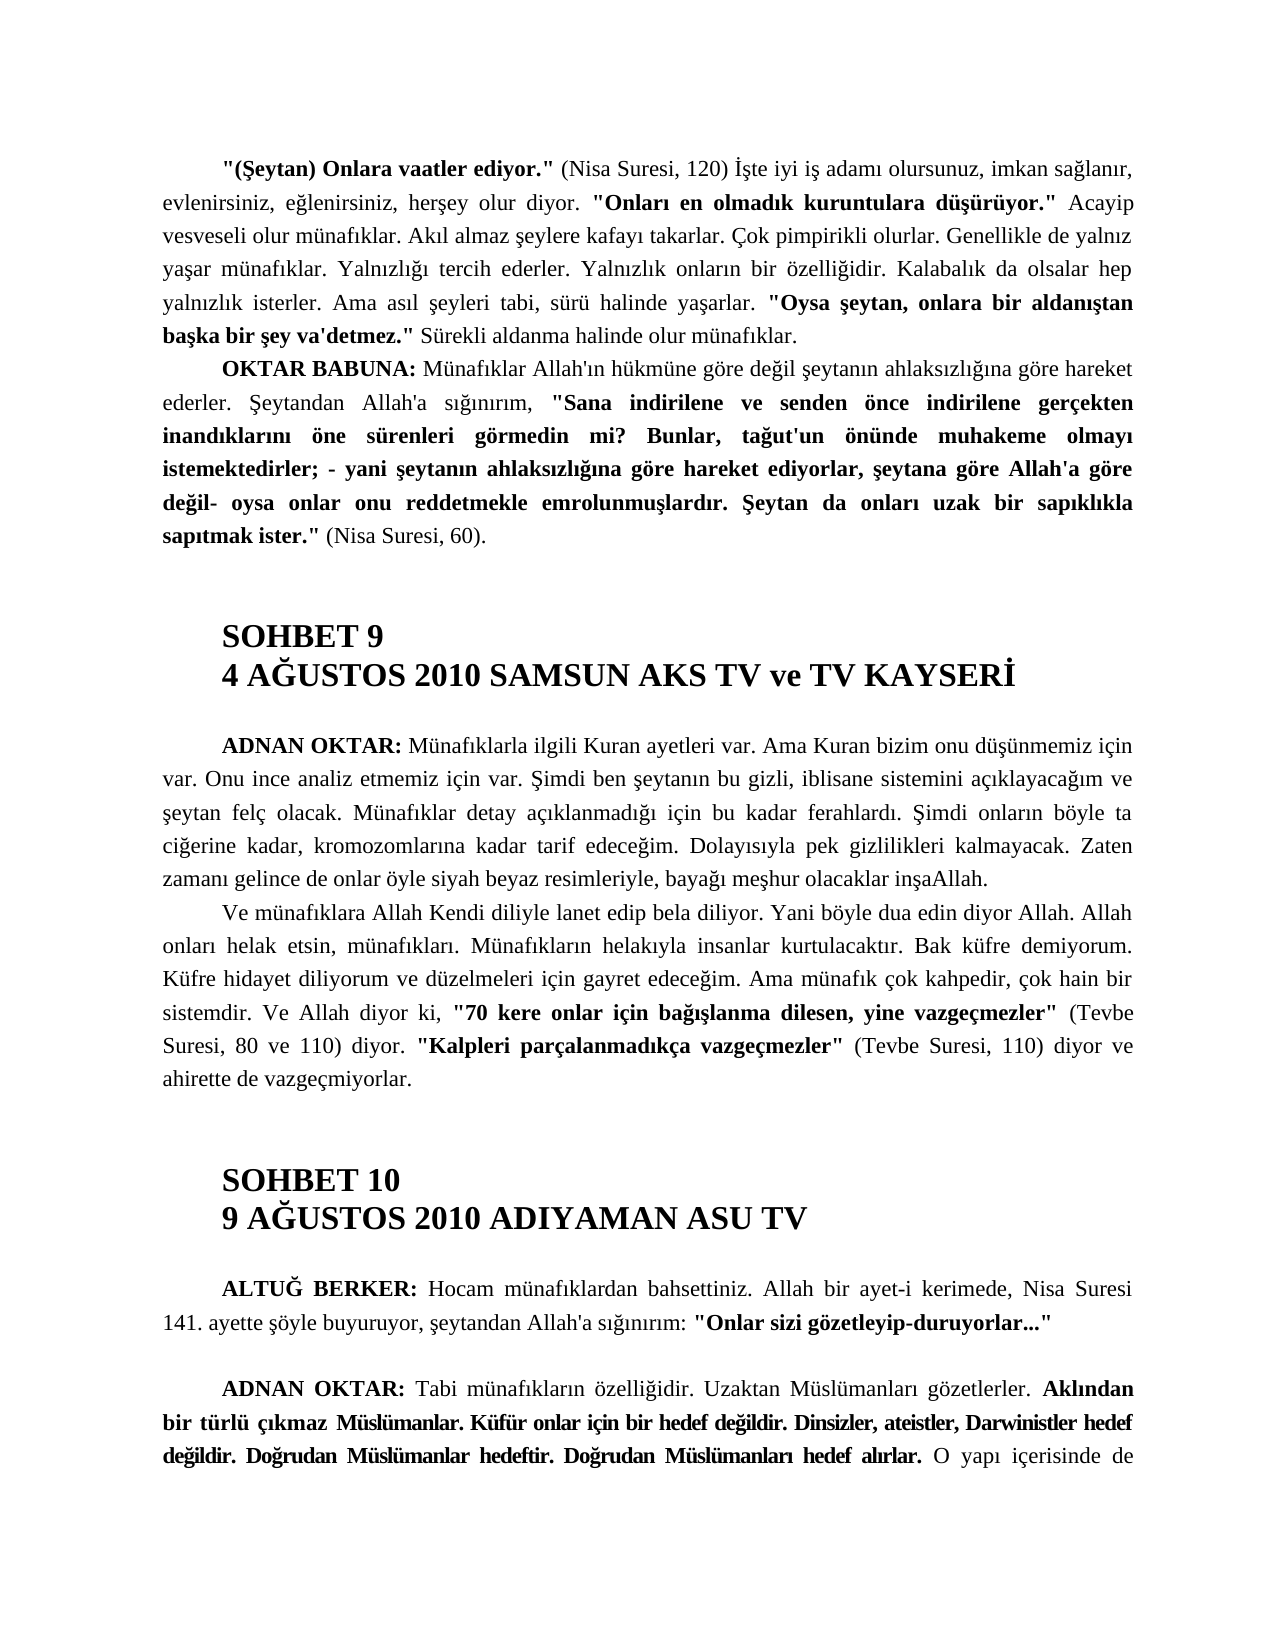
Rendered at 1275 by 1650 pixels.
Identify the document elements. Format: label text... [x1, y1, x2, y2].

subtitle SOHBET 9 [162, 617, 1134, 655]
subtitle 9 AĞUSTOS 2010 ADIYAMAN ASU TV [162, 1198, 1134, 1237]
subtitle 4 AĞUSTOS 2010 SAMSUN AKS TV ve TV KAYSERİ [162, 655, 1134, 693]
subtitle SOHBET 10 [162, 1160, 1134, 1198]
text Ve münafıklara Allah Kendi diliyle lanet edip bela diliyor. Yani böyle dua edin diyor Allah. Allah onları helak etsin, münafıkları. Münafıkların helakıyla insanlar kurtulacaktır. Bak küfre demiyorum. Küfre hidayet diliyorum ve düzelmeleri için gayret edeceğim. Ama münafık çok kahpedir, çok hain bir sistemdir. Ve Allah diyor ki, "70 kere onlar için bağışlanma dilesen, yine vazgeçmezler" (Tevbe Suresi, 80 ve 110) diyor. "Kalpleri parçalanmadıkça vazgeçmezler" (Tevbe Suresi, 110) diyor ve ahirette de vazgeçmiyorlar. [162, 893, 1134, 1093]
text "(Şeytan) Onlara vaatler ediyor." (Nisa Suresi, 120) İşte iyi iş adamı olursunuz, imkan sağlanır, evlenirsiniz, eğlenirsiniz, herşey olur diyor. "Onları en olmadık kuruntulara düşürüyor." Acayip vesveseli olur münafıklar. Akıl almaz şeylere kafayı takarlar. Çok pimpirikli olurlar. Genellikle de yalnız yaşar münafıklar. Yalnızlığı tercih ederler. Yalnızlık onların bir özelliğidir. Kalabalık da olsalar hep yalnızlık isterler. Ama asıl şeyleri tabi, sürü halinde yaşarlar. "Oysa şeytan, onlara bir aldanıştan başka bir şey va'detmez." Sürekli aldanma halinde olur münafıklar. [162, 150, 1134, 350]
text OKTAR BABUNA: Münafıklar Allah'ın hükmüne göre değil şeytanın ahlaksızlığına göre hareket ederler. Şeytandan Allah'a sığınırım, "Sana indirilene ve senden önce indirilene gerçekten inandıklarını öne sürenleri görmedin mi? Bunlar, tağut'un önünde muhakeme olmayı istemektedirler; - yani şeytanın ahlaksızlığına göre hareket ediyorlar, şeytana göre Allah'a göre değil- oysa onlar onu reddetmekle emrolunmuşlardır. Şeytan da onları uzak bir sapıklıkla sapıtmak ister." (Nisa Suresi, 60). [162, 350, 1134, 550]
text ALTUĞ BERKER: Hocam münafıklardan bahsettiniz. Allah bir ayet-i kerimede, Nisa Suresi 141. ayette şöyle buyuruyor, şeytandan Allah'a sığınırım: "Onlar sizi gözetleyip-duruyorlar..." [162, 1270, 1134, 1337]
text ADNAN OKTAR: Münafıklarla ilgili Kuran ayetleri var. Ama Kuran bizim onu düşünmemiz için var. Onu ince analiz etmemiz için var. Şimdi ben şeytanın bu gizli, iblisane sistemini açıklayacağım ve şeytan felç olacak. Münafıklar detay açıklanmadığı için bu kadar ferahlardı. Şimdi onların böyle ta ciğerine kadar, kromozomlarına kadar tarif edeceğim. Dolayısıyla pek gizlilikleri kalmayacak. Zaten zamanı gelince de onlar öyle siyah beyaz resimleriyle, bayağı meşhur olacaklar inşaAllah. [162, 727, 1134, 893]
text ADNAN OKTAR: Tabi münafıkların özelliğidir. Uzaktan Müslümanları gözetlerler. Aklından bir türlü çıkmaz Müslümanlar. Küfür onlar için bir hedef değildir. Dinsizler, ateistler, Darwinistler hedef değildir. Doğrudan Müslümanlar hedeftir. Doğrudan Müslümanları hedef alırlar. O yapı içerisinde de [162, 1370, 1134, 1470]
